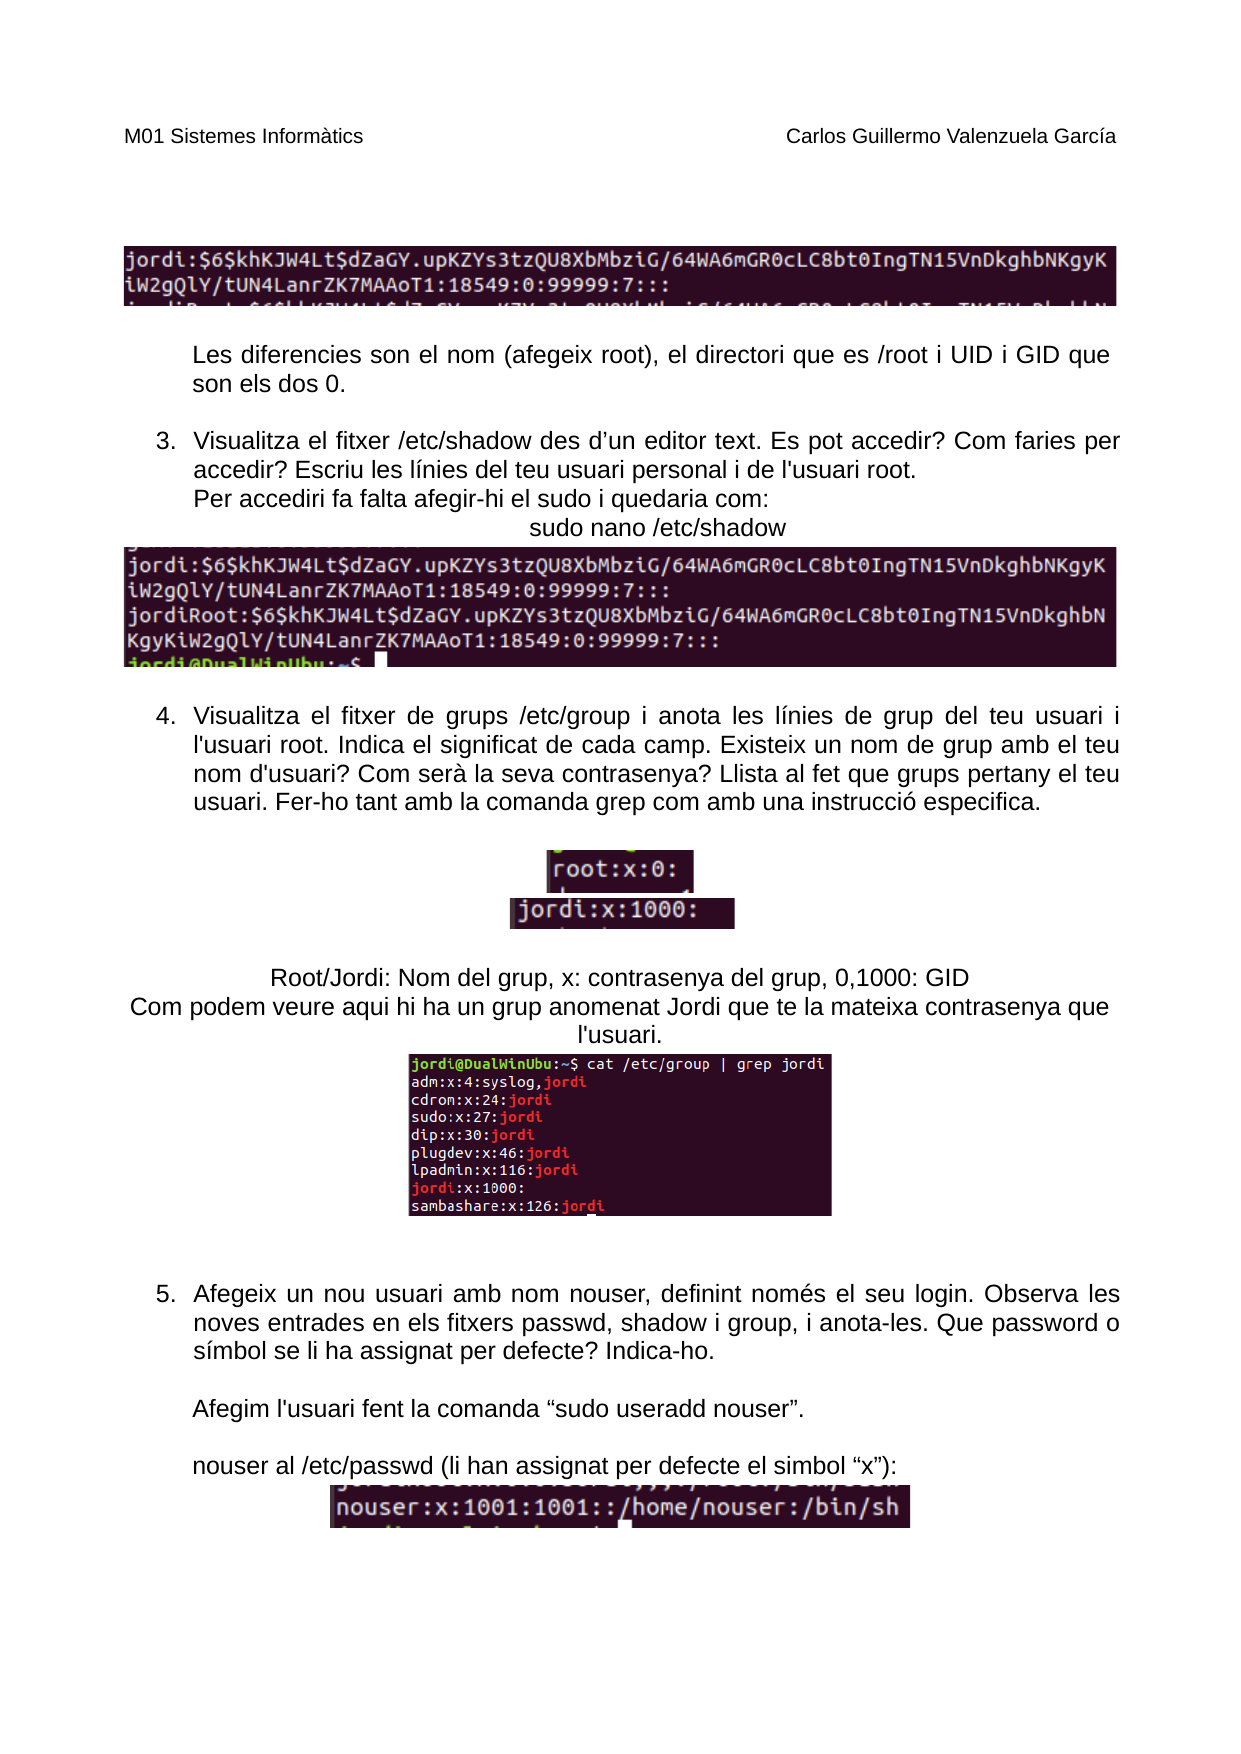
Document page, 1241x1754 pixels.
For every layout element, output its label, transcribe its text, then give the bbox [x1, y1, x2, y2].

text Com podem veure aqui hi ha un grup anomenat Jordi que te la mateixa contrasenya que l'usuari. [118, 991, 1122, 1049]
list sudo nano /etc/shadow [156, 512, 1122, 541]
text Les diferencies son el nom (afegeix root), el directori que es /root i UID i GID que son els dos 0. [118, 340, 1122, 397]
picture [123, 547, 1117, 667]
table_header [118, 541, 1122, 701]
list Per accediri fa falta afegir-hi el sudo i quedaria com: [156, 484, 1122, 512]
picture [123, 246, 1117, 306]
table_header [118, 899, 1122, 963]
table_header [118, 241, 1122, 340]
list Visualitza el fitxer de grups /etc/group i anota les línies de grup del teu usuari i l'usuari root. Indica el significat de cada camp. Existeix un nom de grup amb el teu nom d'usuari? Com serà la seva contrasenya? Llista al fet que grups pertany el teu usuari. Fer-ho tant amb la comanda grep com amb una instrucció especifica. [156, 701, 1122, 816]
text Root/Jordi: Nom del grup, x: contrasenya del grup, 0,1000: GID [118, 963, 1122, 991]
picture [509, 898, 735, 929]
table_header [118, 1049, 1122, 1250]
table_header [118, 1480, 1122, 1562]
list Afegeix un nou usuari amb nom nouser, definint només el seu login. Observa les noves entrades en els fitxers passwd, shadow i group, i anota-les. Que password o símbol se li ha assignat per defecte? Indica-ho. [156, 1279, 1122, 1365]
picture [546, 850, 694, 893]
text Afegim l'usuari fent la comanda “sudo useradd nouser”. [118, 1394, 1122, 1423]
picture [408, 1054, 832, 1216]
list Visualitza el fitxer /etc/shadow des d’un editor text. Es pot accedir? Com faries per accedir? Escriu les línies del teu usuari personal i de l'usuari root. [156, 426, 1122, 484]
picture [330, 1485, 911, 1528]
table_header [118, 845, 1122, 898]
text nouser al /etc/passwd (li han assignat per defecte el simbol “x”): [118, 1451, 1122, 1480]
